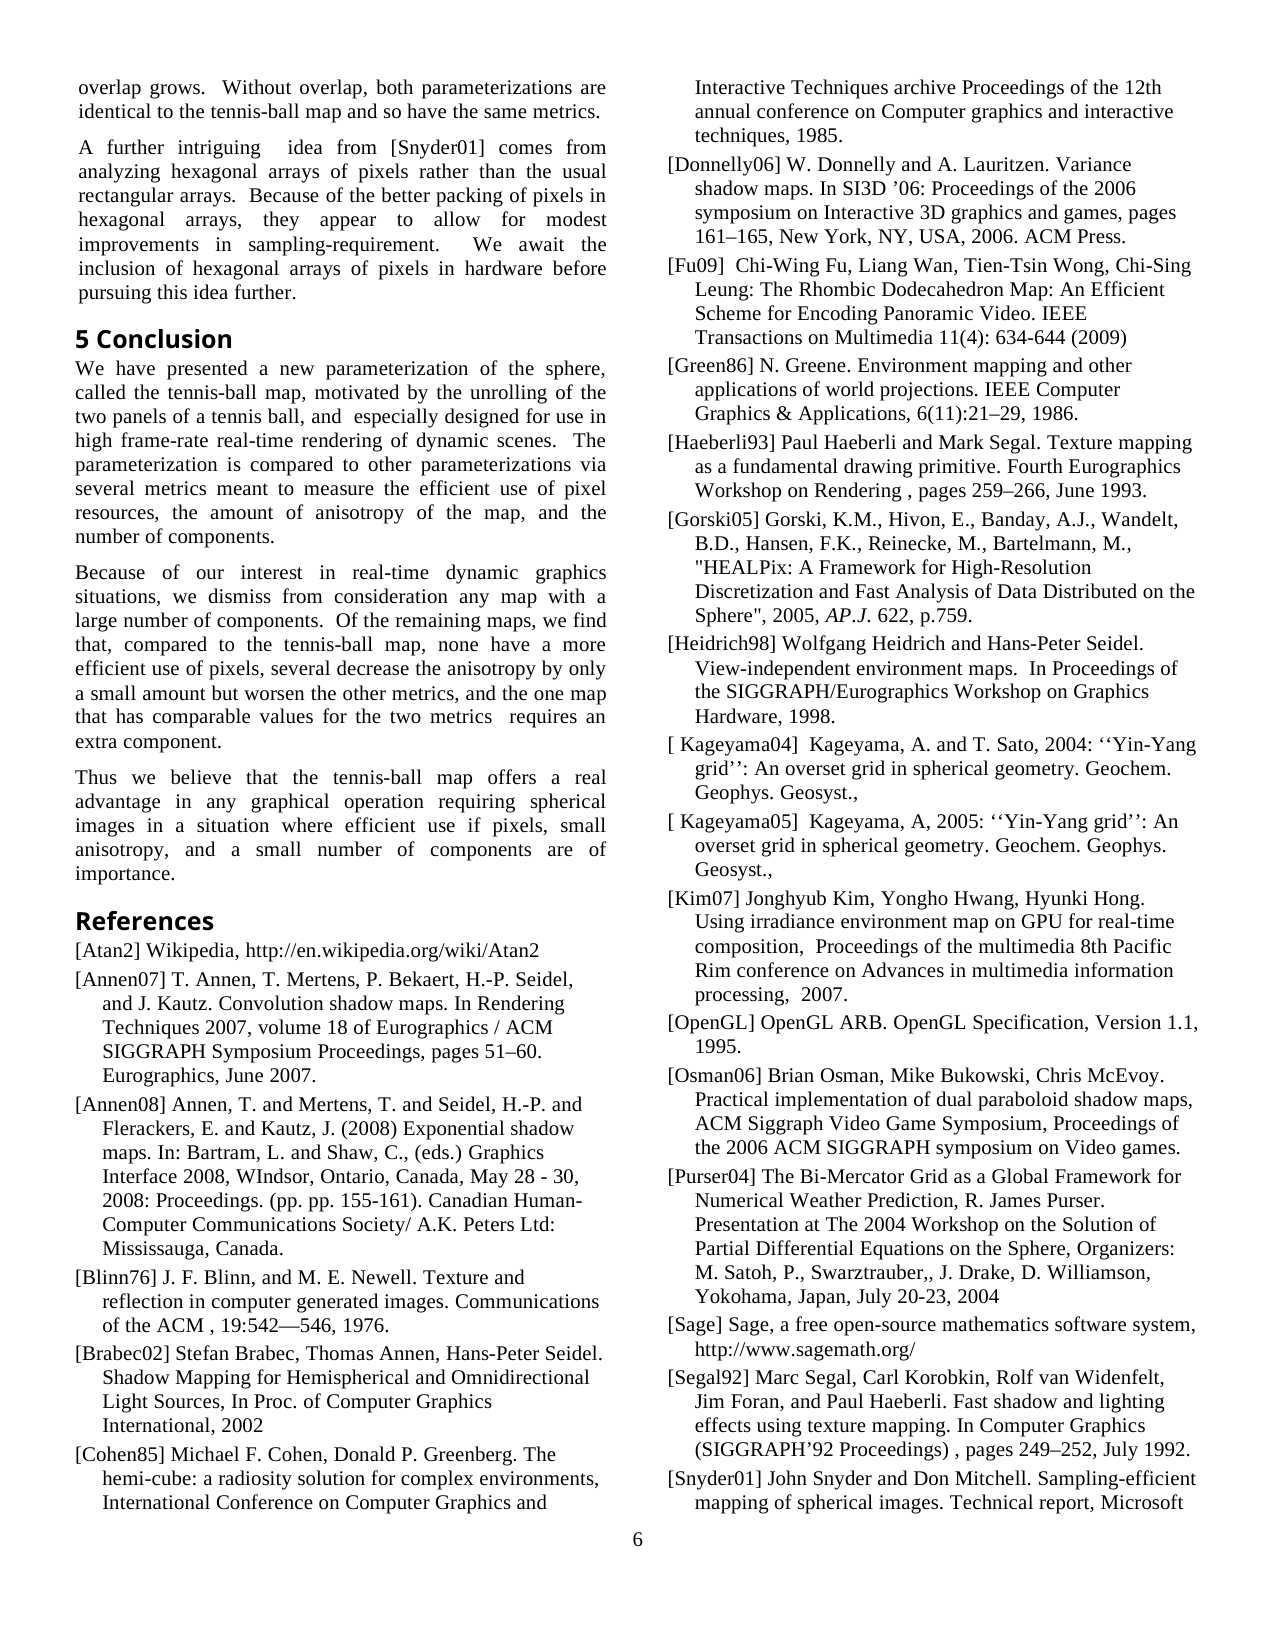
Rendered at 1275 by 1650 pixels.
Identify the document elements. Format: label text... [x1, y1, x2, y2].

text [Annen07] T. Annen, T. Mertens, P. Bekaert, H.-P. Seidel, and J. Kautz. Convolution shadow maps. In Rendering Techniques 2007, volume 18 of Eurographics / ACM SIGGRAPH Symposium Proceedings, pages 51–60. Eurographics, June 2007. [75, 967, 607, 1087]
text [Haeberli93] Paul Haeberli and Mark Segal. Texture mapping as a fundamental drawing primitive. Fourth Eurographics Workshop on Rendering , pages 259–266, June 1993. [667, 430, 1200, 502]
text [Kim07] Jonghyub Kim, Yongho Hwang, Hyunki Hong. Using irradiance environment map on GPU for real-time composition, Proceedings of the multimedia 8th Pacific Rim conference on Advances in multimedia information processing, 2007. [667, 885, 1200, 1006]
text [Snyder01] John Snyder and Don Mitchell. Sampling-efficient mapping of spherical images. Technical report, Microsoft [667, 1466, 1200, 1514]
text [ Kageyama04] Kageyama, A. and T. Sato, 2004: ‘‘Yin-Yang grid’’: An overset grid in spherical geometry. Geochem. Geophys. Geosyst., [667, 732, 1200, 804]
text [Sage] Sage, a free open-source mathematics software system, http://www.sagemath.org/ [667, 1312, 1200, 1360]
text Thus we believe that the tennis-ball map offers a real advantage in any graphical operation requiring spherical images in a situation where efficient use if pixels, small anisotropy, and a small number of components are of importance. [75, 764, 607, 885]
text [Atan2] Wikipedia, http://en.wikipedia.org/wiki/Atan2 [75, 938, 607, 962]
text [ Kageyama05] Kageyama, A, 2005: ‘‘Yin-Yang grid’’: An overset grid in spherical geometry. Geochem. Geophys. Geosyst., [667, 809, 1200, 881]
subtitle References [75, 904, 607, 938]
text [Cohen85] Michael F. Cohen, Donald P. Greenberg. The hemi-cube: a radiosity solution for complex environments, International Conference on Computer Graphics and [75, 1442, 607, 1514]
text [Green86] N. Greene. Environment mapping and other applications of world projections. IEEE Computer Graphics & Applications, 6(11):21–29, 1986. [667, 353, 1200, 425]
text [Gorski05] Gorski, K.M., Hivon, E., Banday, A.J., Wandelt, B.D., Hansen, F.K., Reinecke, M., Bartelmann, M., "HEALPix: A Framework for High-Resolution Discretization and Fast Analysis of Data Distributed on the Sphere", 2005, AP.J. 622, p.759. [667, 506, 1200, 627]
text [Annen08] Annen, T. and Mertens, T. and Seidel, H.-P. and Flerackers, E. and Kautz, J. (2008) Exponential shadow maps. In: Bartram, L. and Shaw, C., (eds.) Graphics Interface 2008, WIndsor, Ontario, Canada, May 28 - 30, 2008: Proceedings. (pp. pp. 155-161). Canadian Human-Computer Communications Society/ A.K. Peters Ltd: Mississauga, Canada. [75, 1092, 607, 1260]
text [Blinn76] J. F. Blinn, and M. E. Newell. Texture and reflection in computer generated images. Communications of the ACM , 19:542—546, 1976. [75, 1264, 607, 1337]
text We have presented a new parameterization of the sphere, called the tennis-ball map, motivated by the unrolling of the two panels of a tennis ball, and especially designed for use in high frame-rate real-time rendering of dynamic scenes. The parameterization is compared to other parameterizations via several metrics meant to measure the efficient use of pixel resources, the amount of anisotropy of the map, and the number of components. [75, 356, 607, 548]
text [Donnelly06] W. Donnelly and A. Lauritzen. Variance shadow maps. In SI3D ’06: Proceedings of the 2006 symposium on Interactive 3D graphics and games, pages 161–165, New York, NY, USA, 2006. ACM Press. [667, 152, 1200, 248]
text [Brabec02] Stefan Brabec, Thomas Annen, Hans-Peter Seidel. Shadow Mapping for Hemispherical and Omnidirectional Light Sources, In Proc. of Computer Graphics International, 2002 [75, 1341, 607, 1437]
text [Osman06] Brian Osman, Mike Bukowski, Chris McEvoy. Practical implementation of dual paraboloid shadow maps, ACM Siggraph Video Game Symposium, Proceedings of the 2006 ACM SIGGRAPH symposium on Video games. [667, 1063, 1200, 1159]
text Because of our interest in real-time dynamic graphics situations, we dismiss from consideration any map with a large number of components. Of the remaining maps, we find that, compared to the tennis-ball map, none have a more efficient use of pixels, several decrease the anisotropy by only a small amount but worsen the other metrics, and the one map that has comparable values for the two metrics requires an extra component. [75, 560, 607, 752]
text Interactive Techniques archive Proceedings of the 12th annual conference on Computer graphics and interactive techniques, 1985. [667, 75, 1200, 147]
text [Purser04] The Bi-Mercator Grid as a Global Framework for Numerical Weather Prediction, R. James Purser. Presentation at The 2004 Workshop on the Solution of Partial Differential Equations on the Sphere, Organizers: M. Satoh, P., Swarztrauber,, J. Drake, D. Williamson, Yokohama, Japan, July 20-23, 2004 [667, 1163, 1200, 1308]
text overlap grows. Without overlap, both parameterizations are identical to the tennis-ball map and so have the same metrics. [78, 75, 607, 123]
text A further intriguing idea from [Snyder01] comes from analyzing hexagonal arrays of pixels rather than the usual rectangular arrays. Because of the better packing of pixels in hexagonal arrays, they appear to allow for modest improvements in sampling-requirement. We await the inclusion of hexagonal arrays of pixels in hardware before pursuing this idea further. [78, 135, 607, 303]
text [Segal92] Marc Segal, Carl Korobkin, Rolf van Widenfelt, Jim Foran, and Paul Haeberli. Fast shadow and lighting effects using texture mapping. In Computer Graphics (SIGGRAPH’92 Proceedings) , pages 249–252, July 1992. [667, 1365, 1200, 1461]
text [Heidrich98] Wolfgang Heidrich and Hans-Peter Seidel. View-independent environment maps. In Proceedings of the SIGGRAPH/Eurographics Workshop on Graphics Hardware, 1998. [667, 631, 1200, 727]
text [Fu09] Chi-Wing Fu, Liang Wan, Tien-Tsin Wong, Chi-Sing Leung: The Rhombic Dodecahedron Map: An Efficient Scheme for Encoding Panoramic Video. IEEE Transactions on Multimedia 11(4): 634-644 (2009) [667, 252, 1200, 349]
subtitle Conclusion [75, 322, 607, 356]
text [OpenGL] OpenGL ARB. OpenGL Specification, Version 1.1, 1995. [667, 1010, 1200, 1058]
